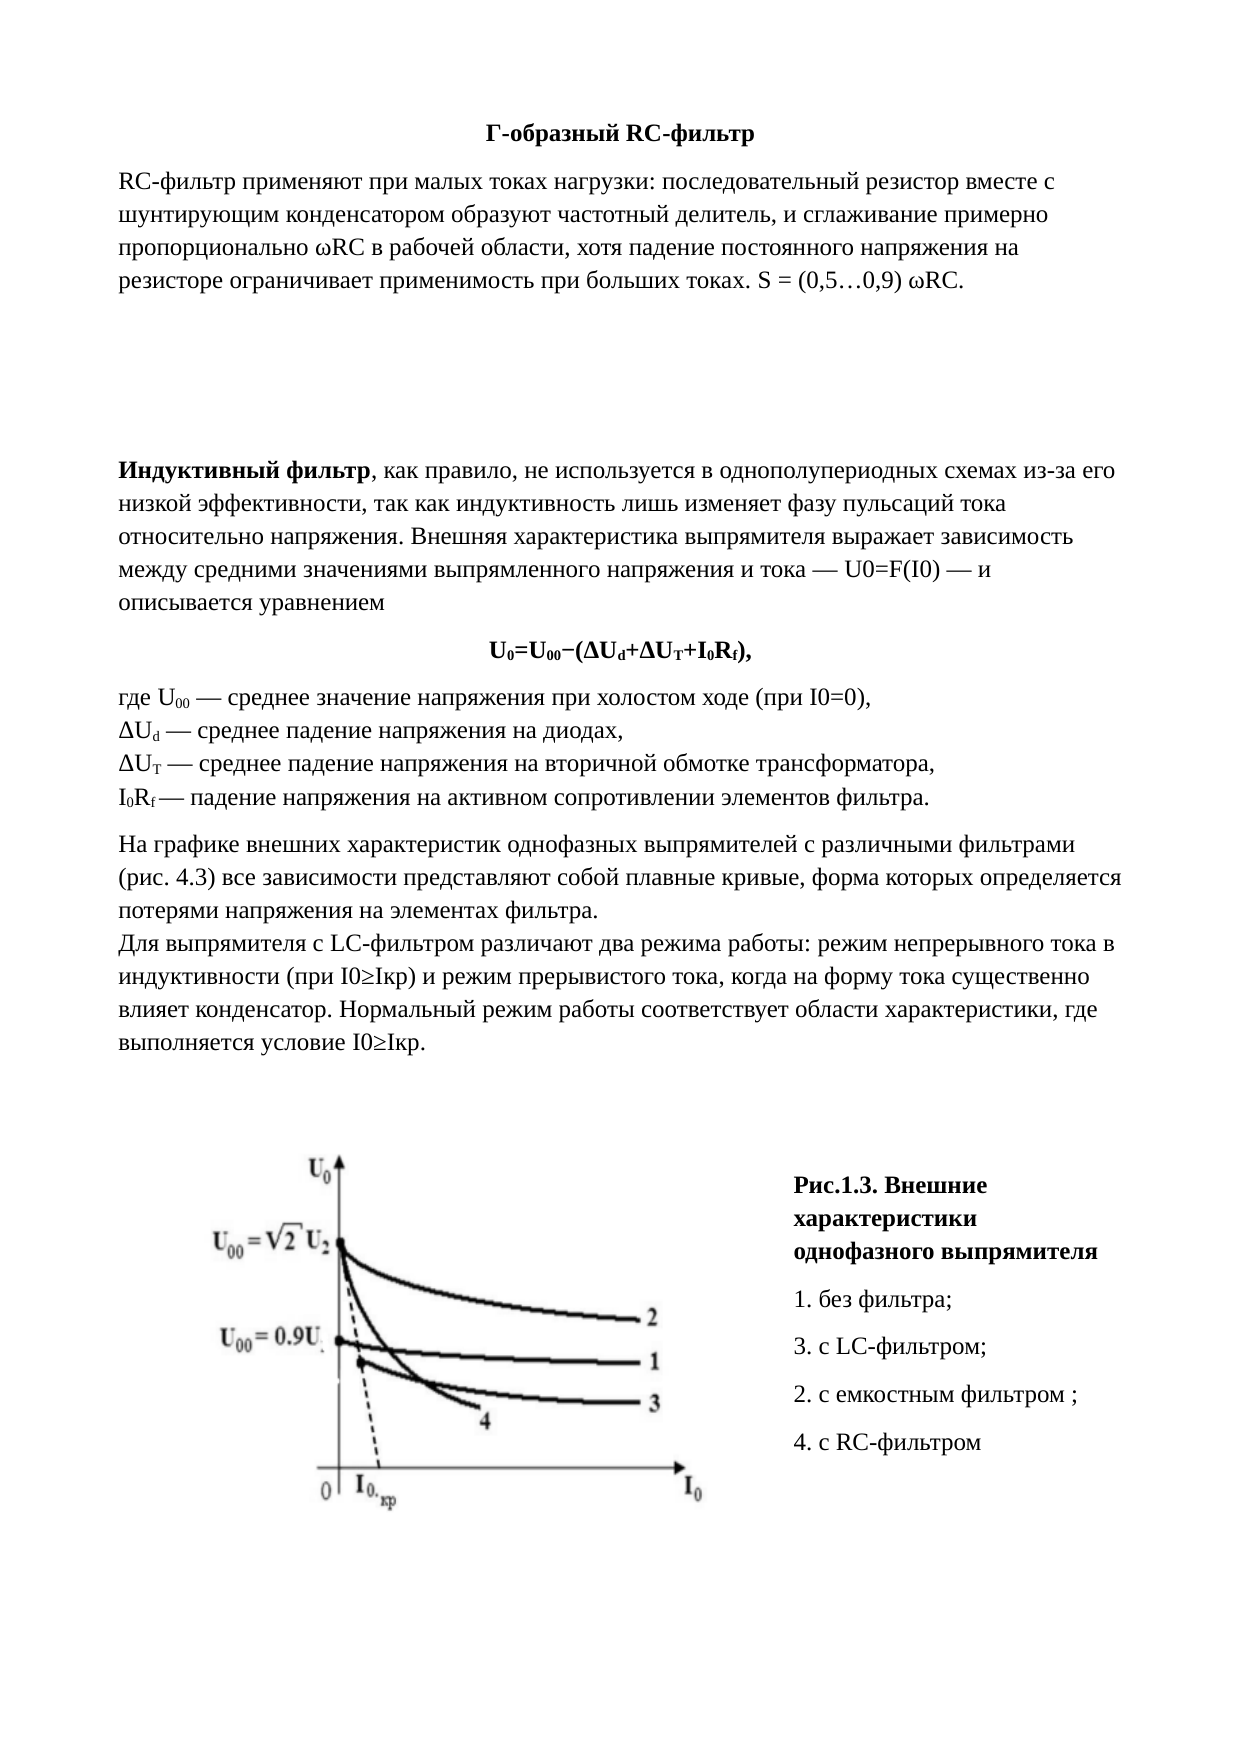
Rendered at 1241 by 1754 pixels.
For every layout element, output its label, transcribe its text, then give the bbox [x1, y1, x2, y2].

text Рис.1.3. Внешние характеристики однофазного выпрямителя [794, 1170, 1122, 1265]
text U0=U00−(ΔUd+ΔUT+I0Rf), [118, 635, 1122, 664]
subtitle Г‑образный RC‑фильтр [118, 118, 1122, 147]
text 1. без фильтра; [794, 1284, 1122, 1312]
text 4. с RC-фильтром [794, 1427, 1122, 1455]
text 2. с емкостным фильтром ; [794, 1379, 1122, 1408]
text RC‑фильтр применяют при малых токах нагрузки: последовательный резистор вместе с шунтирующим конденсатором образуют частотный делитель, и сглаживание примерно пропорционально ωRC в рабочей области, хотя падение постоянного напряжения на резисторе ограничивает применимость при больших токах. S = (0,5…0,9) ωRC. [118, 166, 1122, 293]
text где U00 — среднее значение напряжения при холостом ходе (при I0=0), ΔUd — среднее падение напряжения на диодах, ΔUT — среднее падение напряжения на вторичной обмотке трансформатора, I0Rf — падение напряжения на активном сопротивлении элементов фильтра. [118, 682, 1122, 810]
picture [120, 1077, 794, 1534]
text На графике внешних характеристик однофазных выпрямителей с различными фильтрами (рис. 4.3) все зависимости представляют собой плавные кривые, форма которых определяется потерями напряжения на элементах фильтра. Для выпрямителя с LC-фильтром различают два режима работы: режим непрерывного тока в индуктивности (при I0≥Iкр) и режим прерывистого тока, когда на форму тока существенно влияет конденсатор. Нормальный режим работы соответствует области характеристики, где выполняется условие I0≥Iкр. [118, 829, 1122, 1056]
text Индуктивный фильтр, как правило, не используется в однополупериодных схемах из-за его низкой эффективности, так как индуктивность лишь изменяет фазу пульсаций тока относительно напряжения. Внешняя характеристика выпрямителя выражает зависимость между средними значениями выпрямленного напряжения и тока — U0=F(I0) — и описывается уравнением [118, 455, 1122, 616]
text 3. с LC-фильтром; [794, 1331, 1122, 1360]
